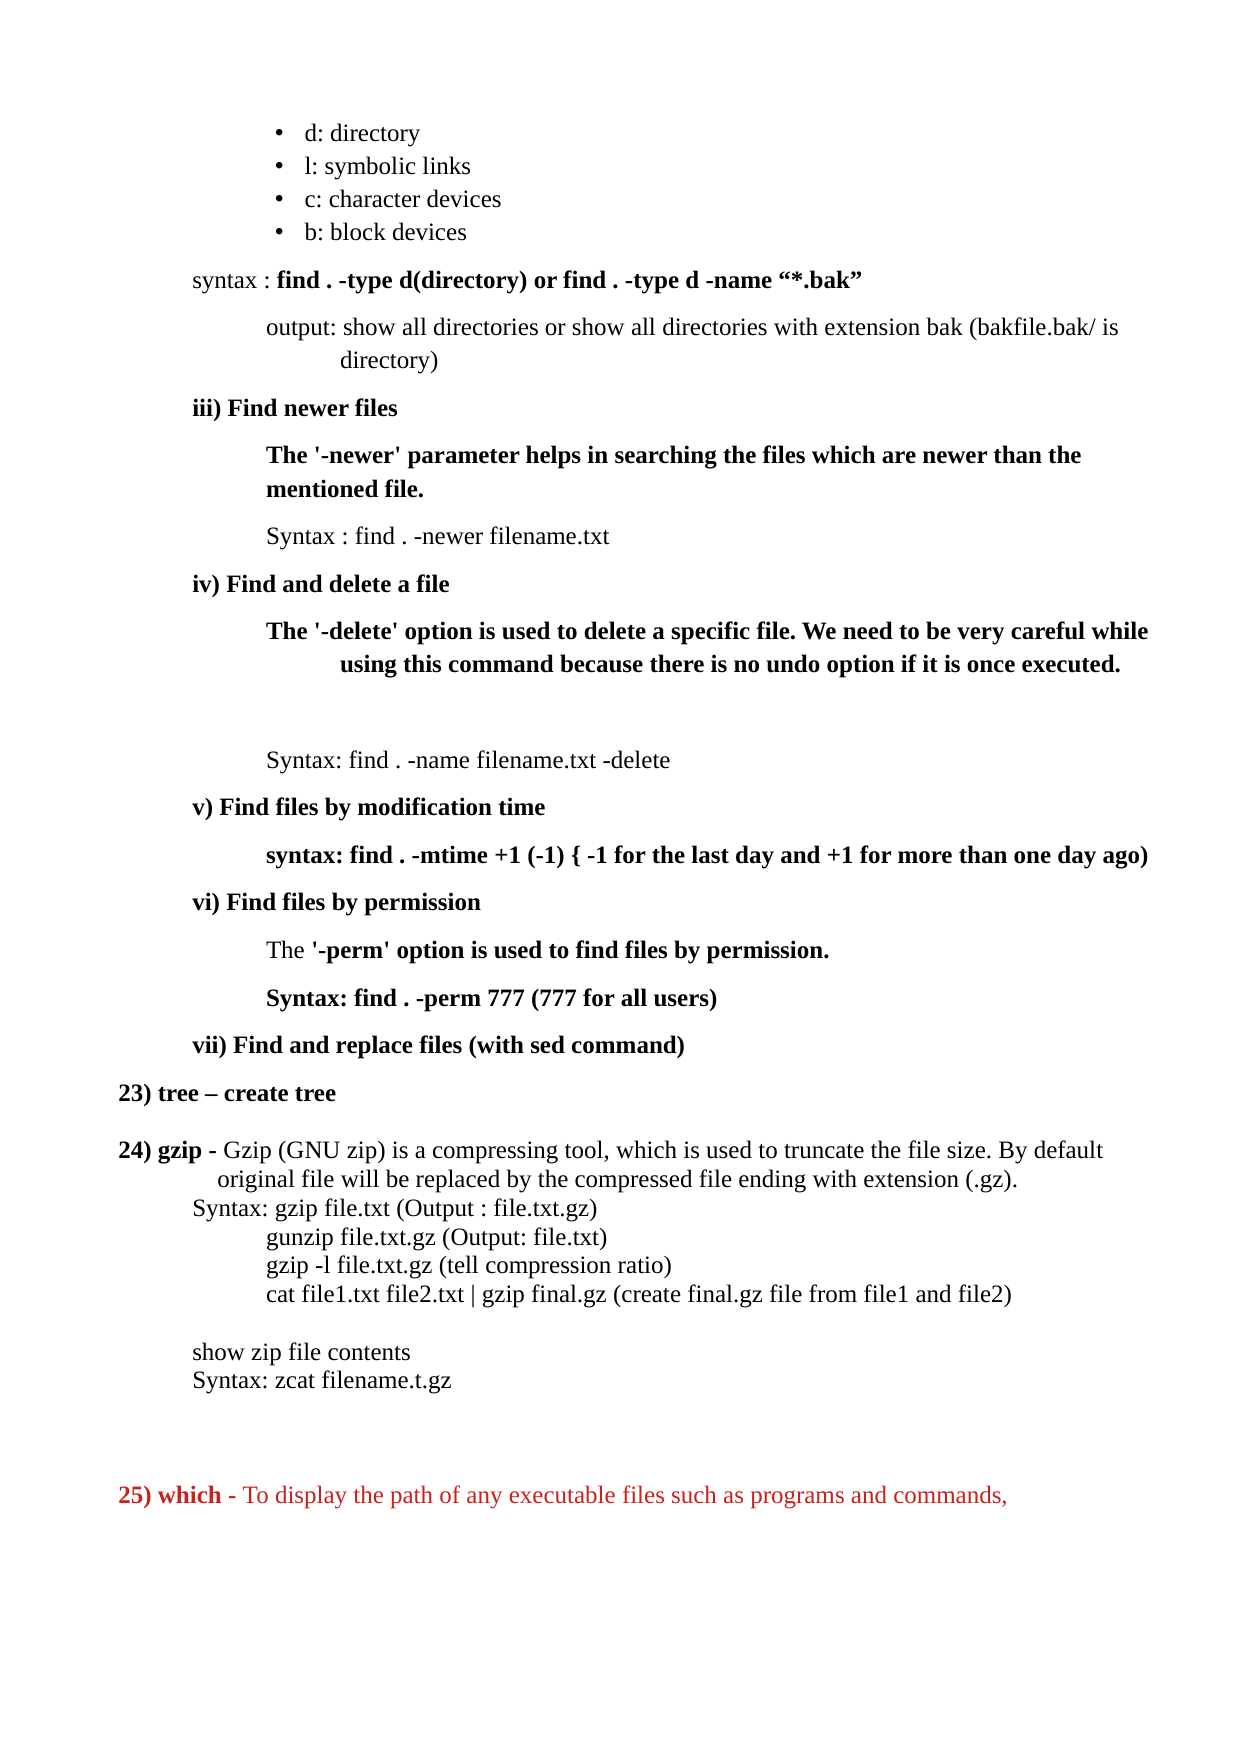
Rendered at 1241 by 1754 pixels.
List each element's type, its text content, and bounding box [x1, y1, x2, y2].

text The '-perm' option is used to find files by permission. [118, 935, 1187, 964]
text syntax: find . -mtime +1 (-1) { -1 for the last day and +1 for more than one day ago) [118, 840, 1187, 869]
text The '-newer' parameter helps in searching the files which are newer than the mentioned file. [118, 441, 1187, 502]
list b: block devices [275, 217, 1187, 246]
list c: character devices [275, 184, 1187, 213]
text syntax : find . -type d(directory) or find . -type d -name “*.bak” [118, 265, 1187, 293]
text Syntax: find . -perm 777 (777 for all users) [118, 983, 1187, 1011]
text Syntax : find . -newer filename.txt [118, 521, 1187, 550]
list d: directory [275, 118, 1187, 147]
text 23) tree – create tree [118, 1078, 1187, 1107]
text vii) Find and replace files (with sed command) [118, 1030, 1187, 1059]
text The '-delete' option is used to delete a specific file. We need to be very careful while using this command because there is no undo option if it is once executed. [118, 616, 1187, 678]
text gunzip file.txt.gz (Output: file.txt) [118, 1222, 1187, 1250]
text show zip file contents [118, 1337, 1187, 1365]
text Syntax: find . -name filename.txt -delete [118, 745, 1187, 773]
text cat file1.txt file2.txt | gzip final.gz (create final.gz file from file1 and file2) [118, 1279, 1187, 1308]
text vi) Find files by permission [118, 887, 1187, 916]
text 25) which - To display the path of any executable files such as programs and commands, [118, 1480, 1187, 1509]
text iii) Find newer files [118, 393, 1187, 422]
text gzip -l file.txt.gz (tell compression ratio) [118, 1250, 1187, 1279]
text v) Find files by modification time [118, 792, 1187, 821]
text Syntax: zcat filename.t.gz [118, 1365, 1187, 1394]
text 24) gzip - Gzip (GNU zip) is a compressing tool, which is used to truncate the file size. By default original file will be replaced by the compressed file ending with extension (.gz). [118, 1135, 1187, 1193]
list l: symbolic links [275, 151, 1187, 180]
text output: show all directories or show all directories with extension bak (bakfile.bak/ is directory) [118, 312, 1187, 374]
text Syntax: gzip file.txt (Output : file.txt.gz) [118, 1193, 1187, 1222]
text iv) Find and delete a file [118, 569, 1187, 598]
